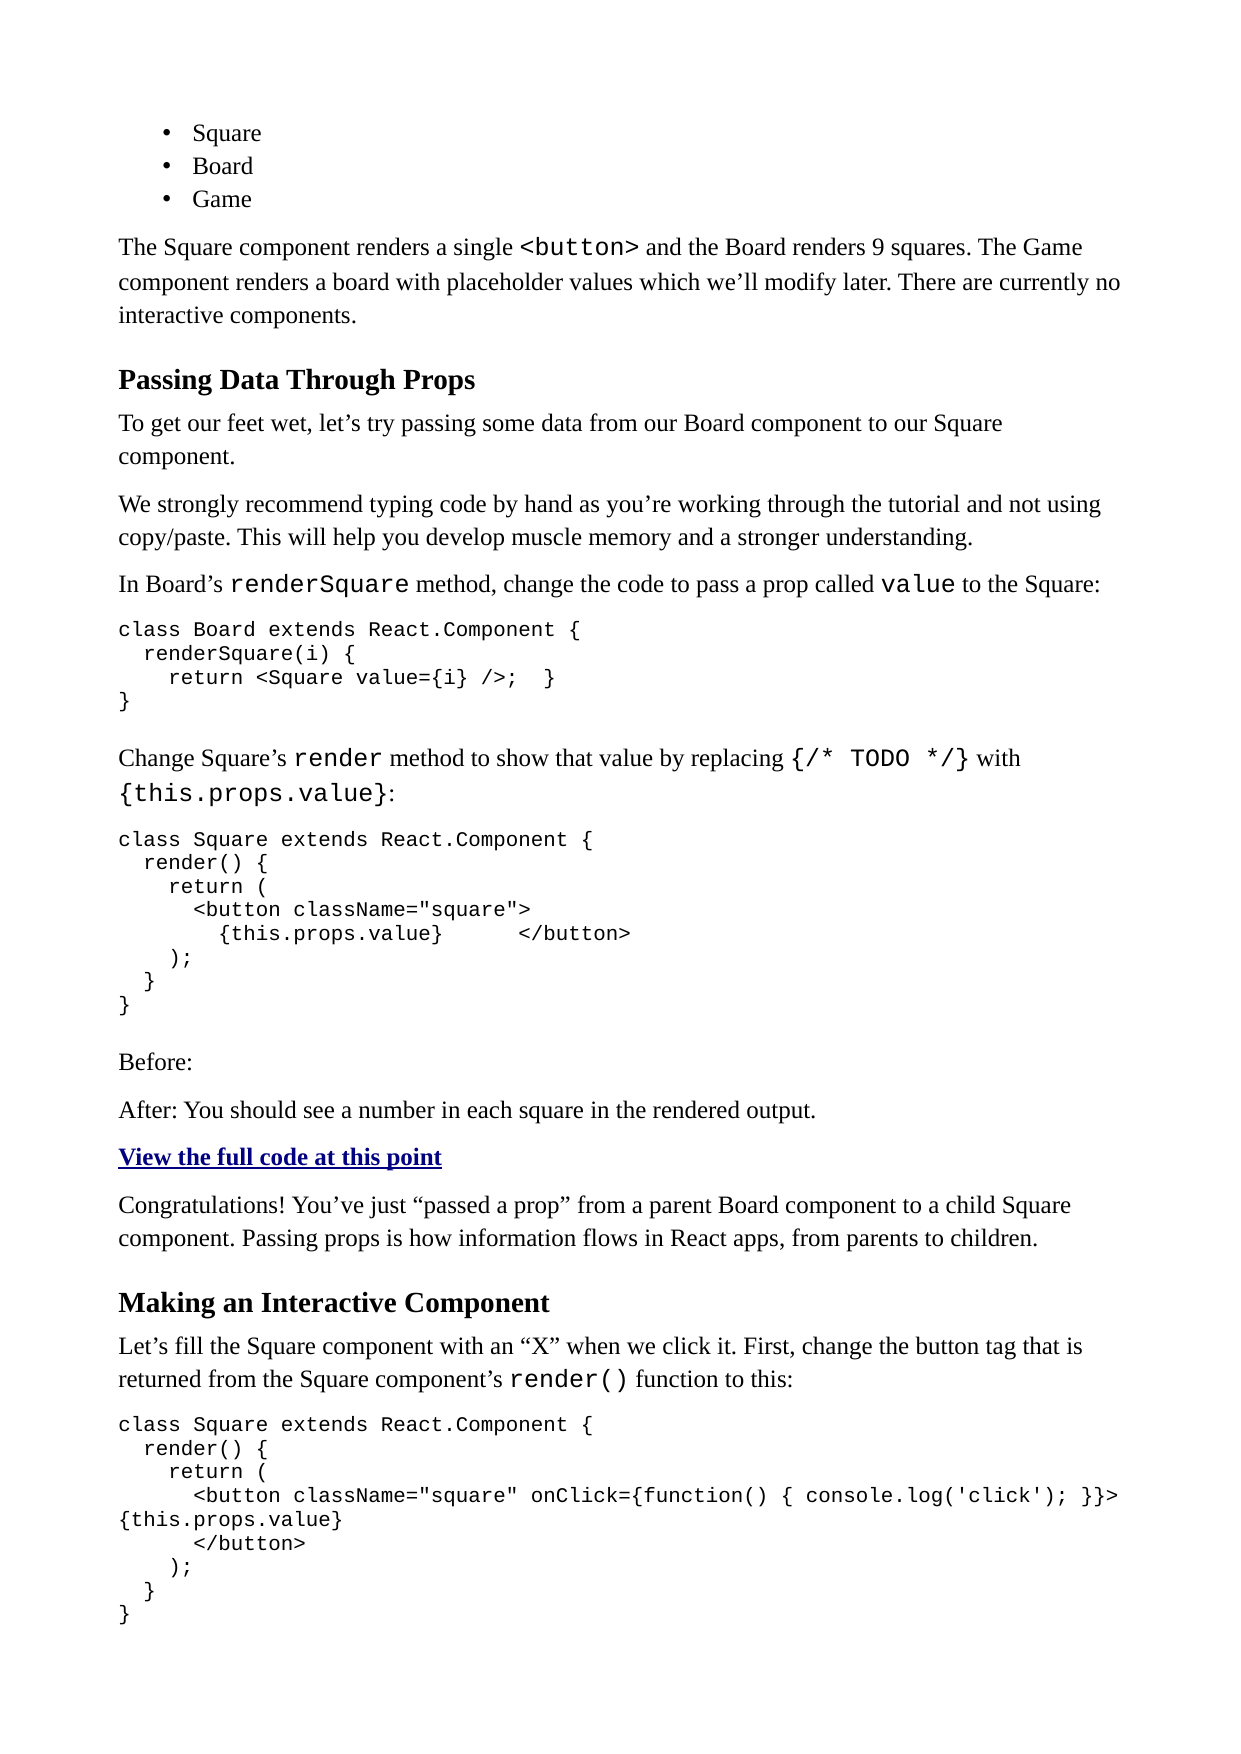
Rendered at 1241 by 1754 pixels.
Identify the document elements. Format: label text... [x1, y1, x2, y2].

text </button> [118, 1532, 1122, 1556]
list Game [162, 184, 1122, 213]
text return ( [118, 876, 1122, 899]
text In Board’s renderSquare method, change the code to pass a prop called value to the Square: [118, 569, 1122, 600]
text render() { [118, 852, 1122, 876]
subtitle Passing Data Through Props [118, 362, 1122, 396]
text We strongly recommend typing code by hand as you’re working through the tutorial and not using copy/paste. This will help you develop muscle memory and a stronger understanding. [118, 489, 1122, 551]
text } [118, 690, 1122, 714]
text Before: [118, 1047, 1122, 1076]
text View the full code at this point [118, 1142, 1122, 1171]
text class Board extends React.Component { [118, 619, 1122, 643]
text To get our feet wet, let’s try passing some data from our Board component to our Square component. [118, 408, 1122, 470]
text class Square extends React.Component { [118, 828, 1122, 852]
text Let’s fill the Square component with an “X” when we click it. First, change the button tag that is returned from the Square component’s render() function to this: [118, 1331, 1122, 1395]
text return <Square value={i} />; } [118, 667, 1122, 690]
text render() { [118, 1438, 1122, 1462]
text The Square component renders a single <button> and the Board renders 9 squares. The Game component renders a board with placeholder values which we’ll modify later. There are currently no interactive components. [118, 232, 1122, 329]
text After: You should see a number in each square in the rendered output. [118, 1095, 1122, 1123]
text {this.props.value} </button> [118, 923, 1122, 947]
subtitle Making an Interactive Component [118, 1285, 1122, 1319]
text <button className="square"> [118, 899, 1122, 923]
text } [118, 1603, 1122, 1627]
text Congratulations! You’ve just “passed a prop” from a parent Board component to a child Square component. Passing props is how information flows in React apps, from parents to children. [118, 1190, 1122, 1252]
text } [118, 970, 1122, 994]
text class Square extends React.Component { [118, 1414, 1122, 1438]
text ); [118, 1556, 1122, 1580]
text return ( [118, 1462, 1122, 1485]
text } [118, 1580, 1122, 1603]
text Change Square’s render method to show that value by replacing {/* TODO */} with {this.props.value}: [118, 743, 1122, 809]
list Board [162, 151, 1122, 180]
list Square [162, 118, 1122, 147]
text ); [118, 947, 1122, 970]
text renderSquare(i) { [118, 643, 1122, 667]
text <button className="square" onClick={function() { console.log('click'); }}> {this.props.value} [118, 1485, 1122, 1532]
text } [118, 994, 1122, 1018]
